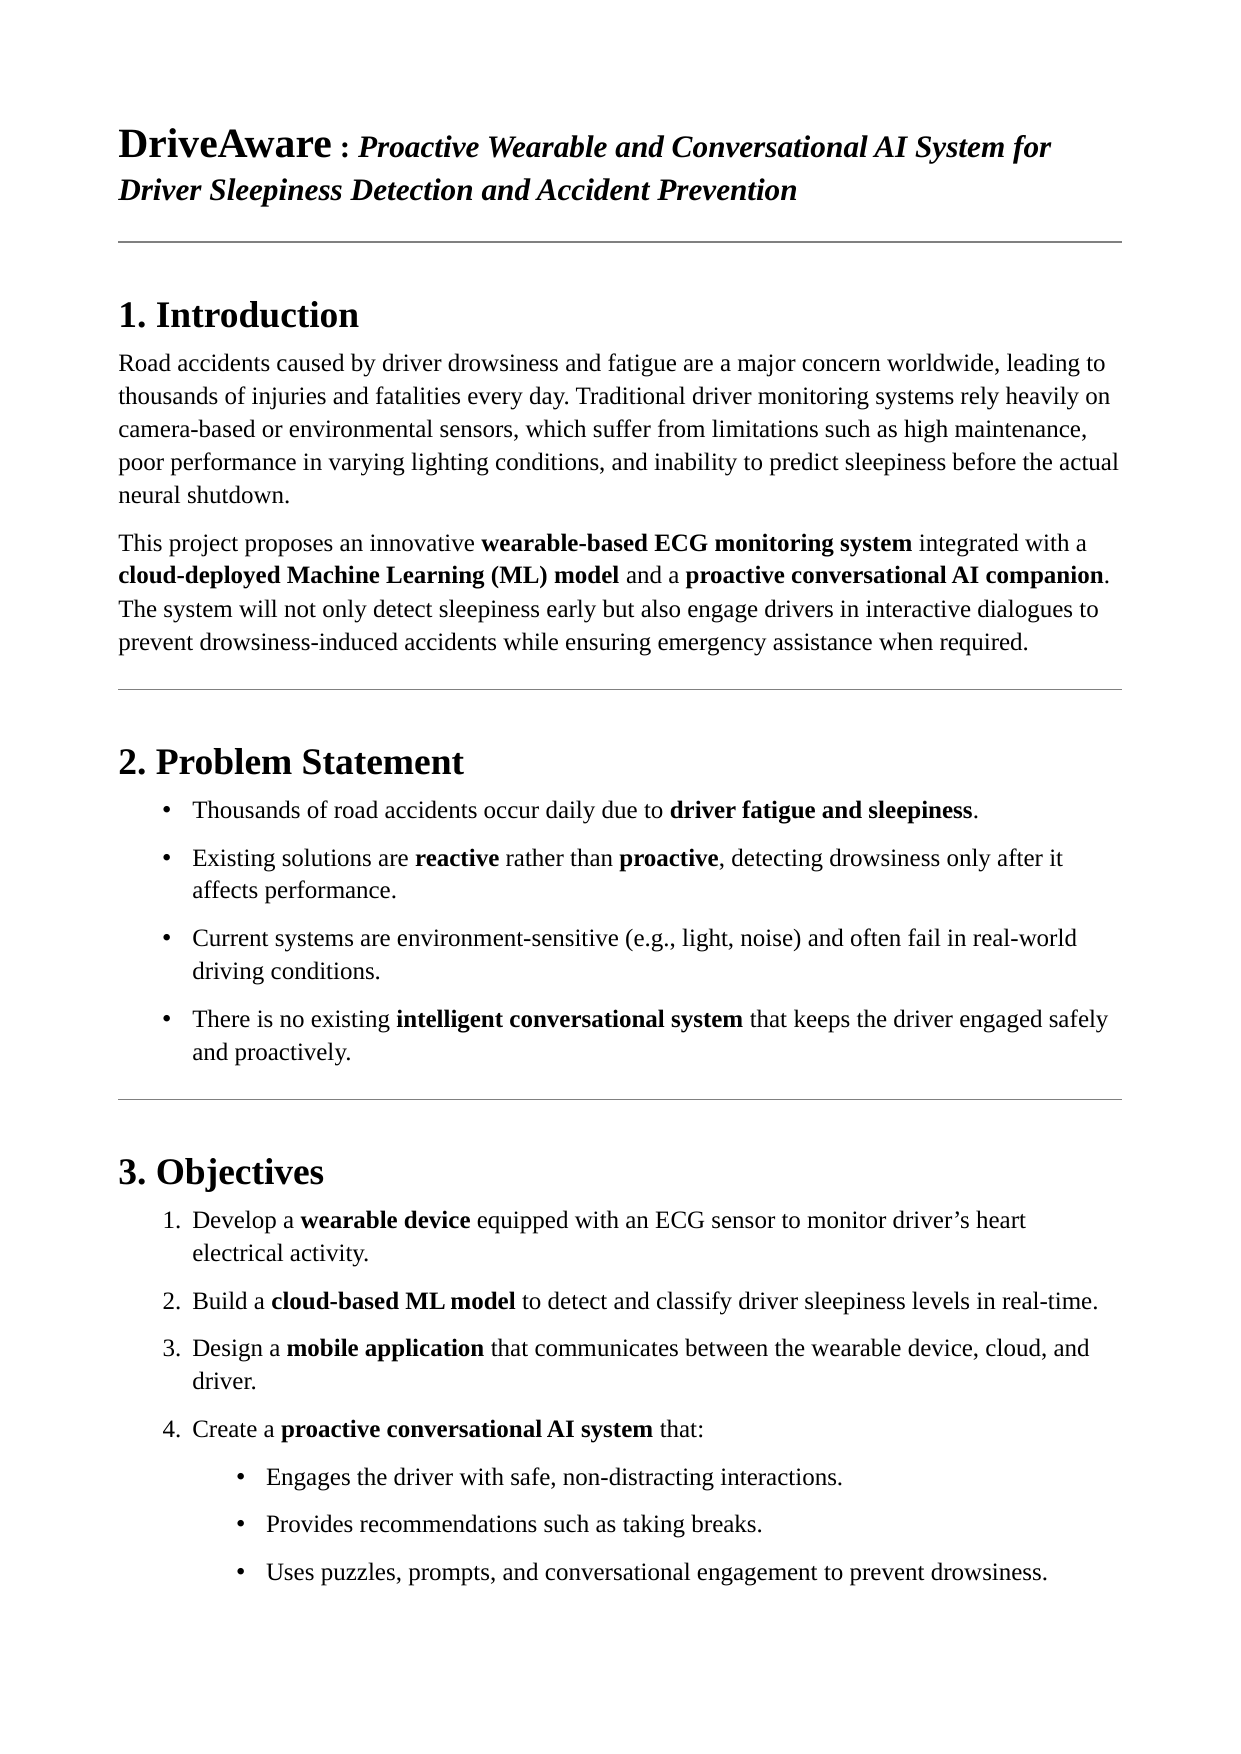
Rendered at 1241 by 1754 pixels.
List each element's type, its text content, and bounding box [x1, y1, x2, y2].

list There is no existing intelligent conversational system that keeps the driver engaged safely and proactively. [162, 1004, 1122, 1066]
list Existing solutions are reactive rather than proactive, detecting drowsiness only after it affects performance. [162, 843, 1122, 904]
subtitle 1. Introduction [118, 292, 1122, 335]
list Design a mobile application that communicates between the wearable device, cloud, and driver. [162, 1333, 1122, 1395]
text DriveAware : Proactive Wearable and Conversational AI System for Driver Sleepiness Detection and Accident Prevention [118, 118, 1122, 207]
list Build a cloud-based ML model to detect and classify driver sleepiness levels in real-time. [162, 1286, 1122, 1314]
list Thousands of road accidents occur daily due to driver fatigue and sleepiness. [162, 795, 1122, 824]
list Uses puzzles, prompts, and conversational engagement to prevent drowsiness. [236, 1557, 1122, 1586]
list Develop a wearable device equipped with an ECG sensor to monitor driver’s heart electrical activity. [162, 1205, 1122, 1267]
subtitle 3. Objectives [118, 1149, 1122, 1193]
list Provides recommendations such as taking breaks. [236, 1509, 1122, 1538]
text This project proposes an innovative wearable-based ECG monitoring system integrated with a cloud-deployed Machine Learning (ML) model and a proactive conversational AI companion. The system will not only detect sleepiness early but also engage drivers in interactive dialogues to prevent drowsiness-induced accidents while ensuring emergency assistance when required. [118, 528, 1122, 655]
text Road accidents caused by driver drowsiness and fatigue are a major concern worldwide, leading to thousands of injuries and fatalities every day. Traditional driver monitoring systems rely heavily on camera-based or environmental sensors, which suffer from limitations such as high maintenance, poor performance in varying lighting conditions, and inability to predict sleepiness before the actual neural shutdown. [118, 348, 1122, 509]
subtitle 2. Problem Statement [118, 739, 1122, 782]
list Engages the driver with safe, non-distracting interactions. [236, 1462, 1122, 1490]
list Create a proactive conversational AI system that: [162, 1414, 1122, 1443]
list Current systems are environment-sensitive (e.g., light, noise) and often fail in real-world driving conditions. [162, 923, 1122, 985]
